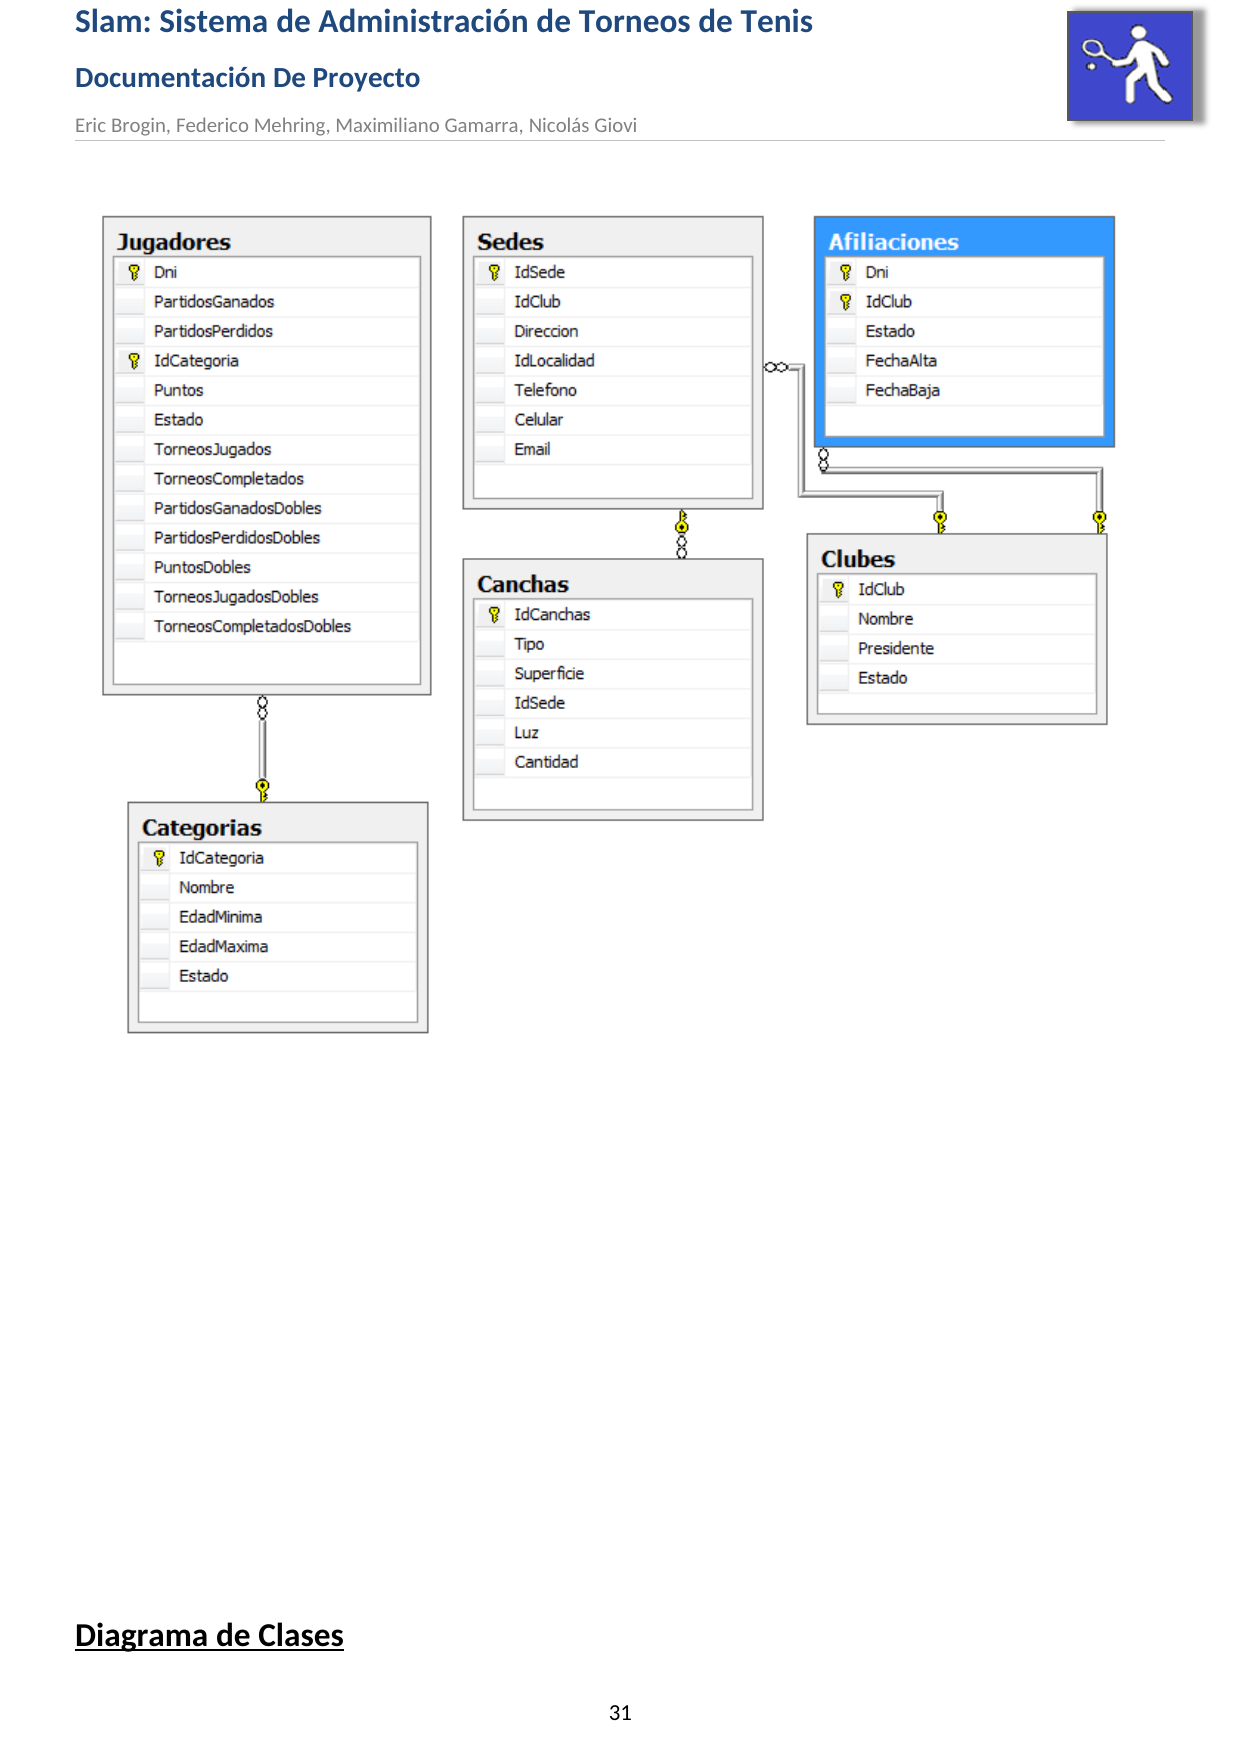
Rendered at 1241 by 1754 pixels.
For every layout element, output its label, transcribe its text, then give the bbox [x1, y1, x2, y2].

text Diagrama de Clases [75, 1614, 1165, 1655]
picture [1065, 1, 1214, 131]
picture [76, 169, 1164, 1066]
